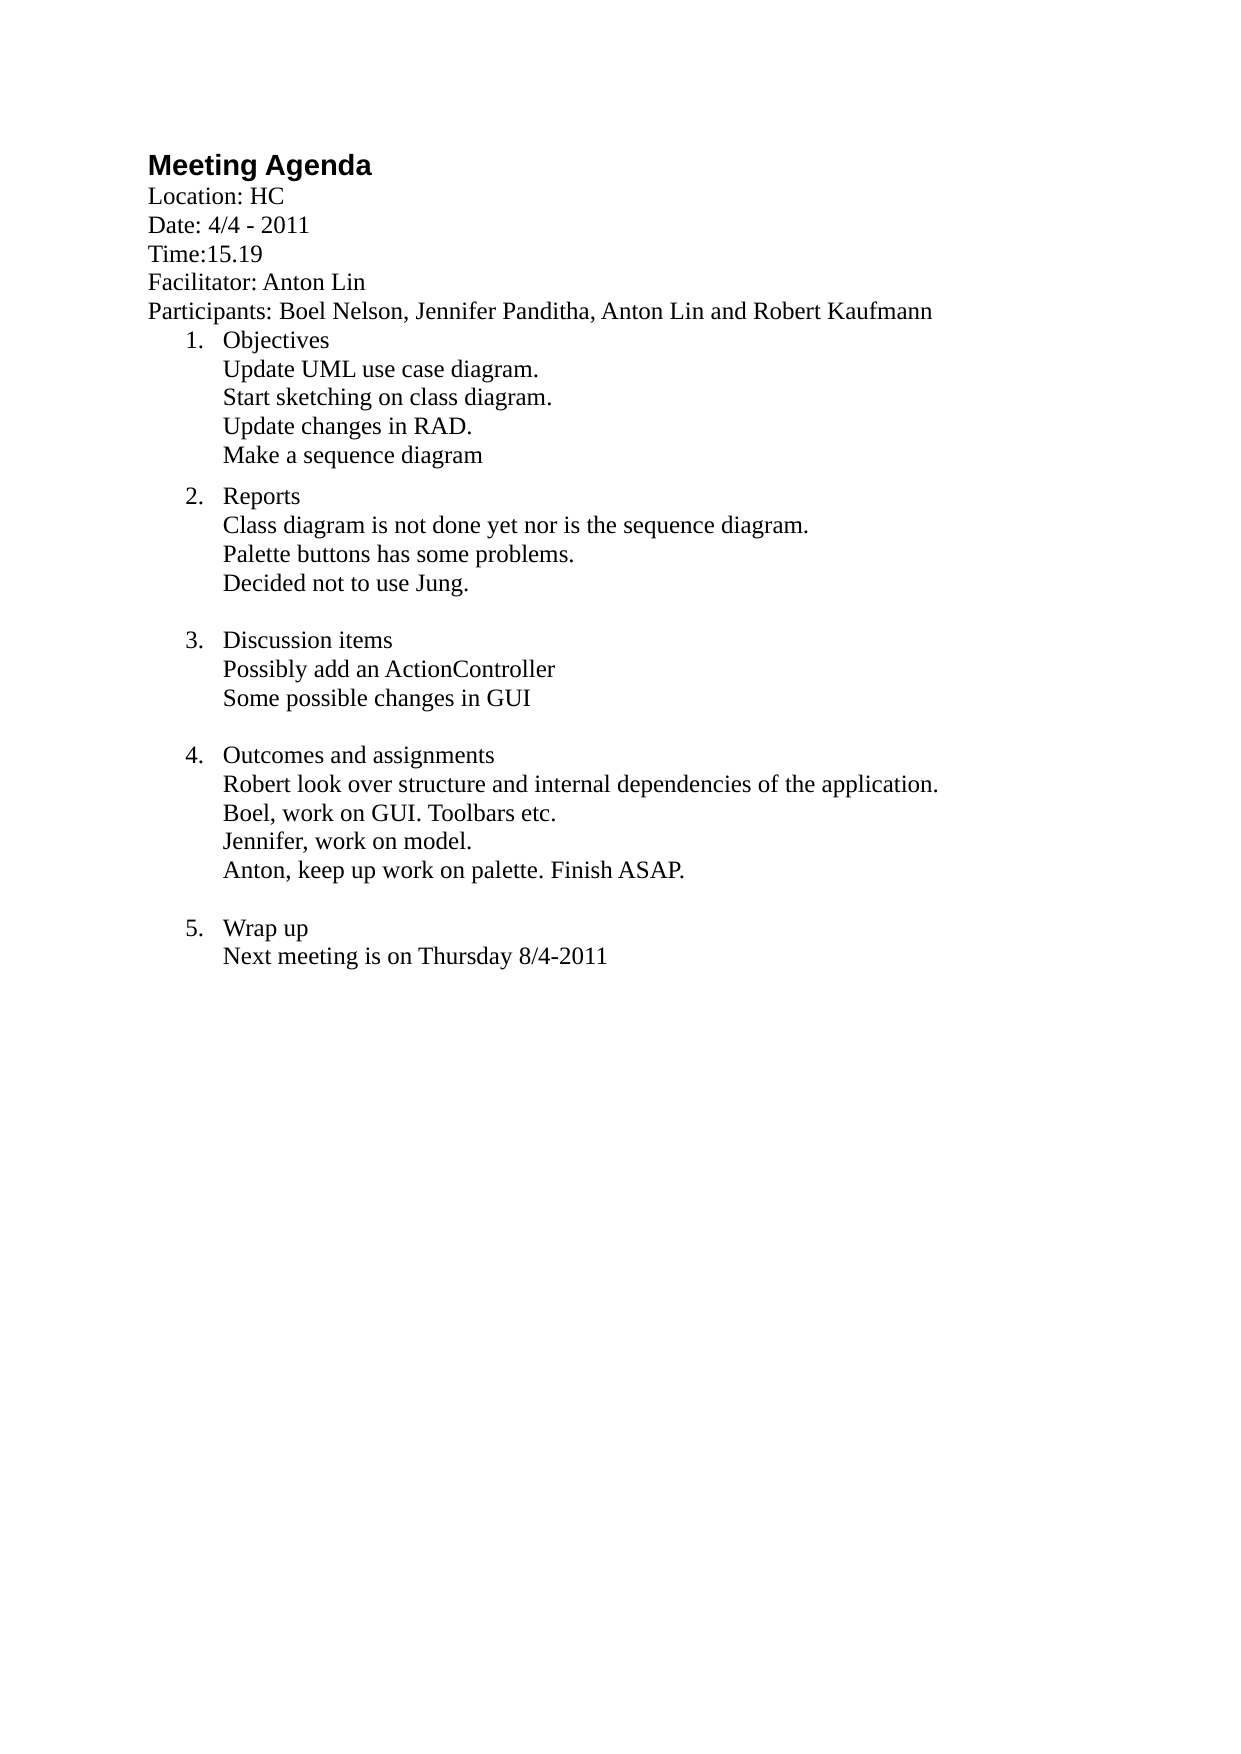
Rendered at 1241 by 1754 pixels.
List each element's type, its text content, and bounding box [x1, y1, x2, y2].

list Decided not to use Jung. [185, 568, 1093, 596]
list Next meeting is on Thursday 8/4-2011 [185, 941, 1093, 970]
list Jennifer, work on model. [185, 826, 1093, 855]
list Make a sequence diagram [185, 440, 1093, 469]
list Update changes in RAD. [185, 411, 1093, 440]
list Some possible changes in GUI [185, 683, 1093, 740]
list Anton, keep up work on palette. Finish ASAP. [185, 855, 1093, 884]
list Discussion items [185, 625, 1093, 654]
list Outcomes and assignments [185, 740, 1093, 769]
list Possibly add an ActionController [185, 654, 1093, 683]
list Robert look over structure and internal dependencies of the application. [185, 769, 1093, 798]
list Palette buttons has some problems. [185, 539, 1093, 568]
text Time:15.19 [148, 239, 1093, 267]
text Facilitator: Anton Lin [148, 267, 1093, 296]
list Reports [185, 481, 1093, 510]
list Update UML use case diagram. [185, 354, 1093, 382]
text Meeting Agenda [148, 148, 1093, 181]
text Participants: Boel Nelson, Jennifer Panditha, Anton Lin and Robert Kaufmann [148, 296, 1093, 325]
list Wrap up [185, 913, 1093, 941]
list Boel, work on GUI. Toolbars etc. [185, 798, 1093, 826]
text Location: HC [148, 181, 1093, 210]
list Start sketching on class diagram. [185, 382, 1093, 411]
text Date: 4/4 - 2011 [148, 210, 1093, 239]
list Objectives [185, 325, 1093, 354]
list Class diagram is not done yet nor is the sequence diagram. [185, 510, 1093, 539]
